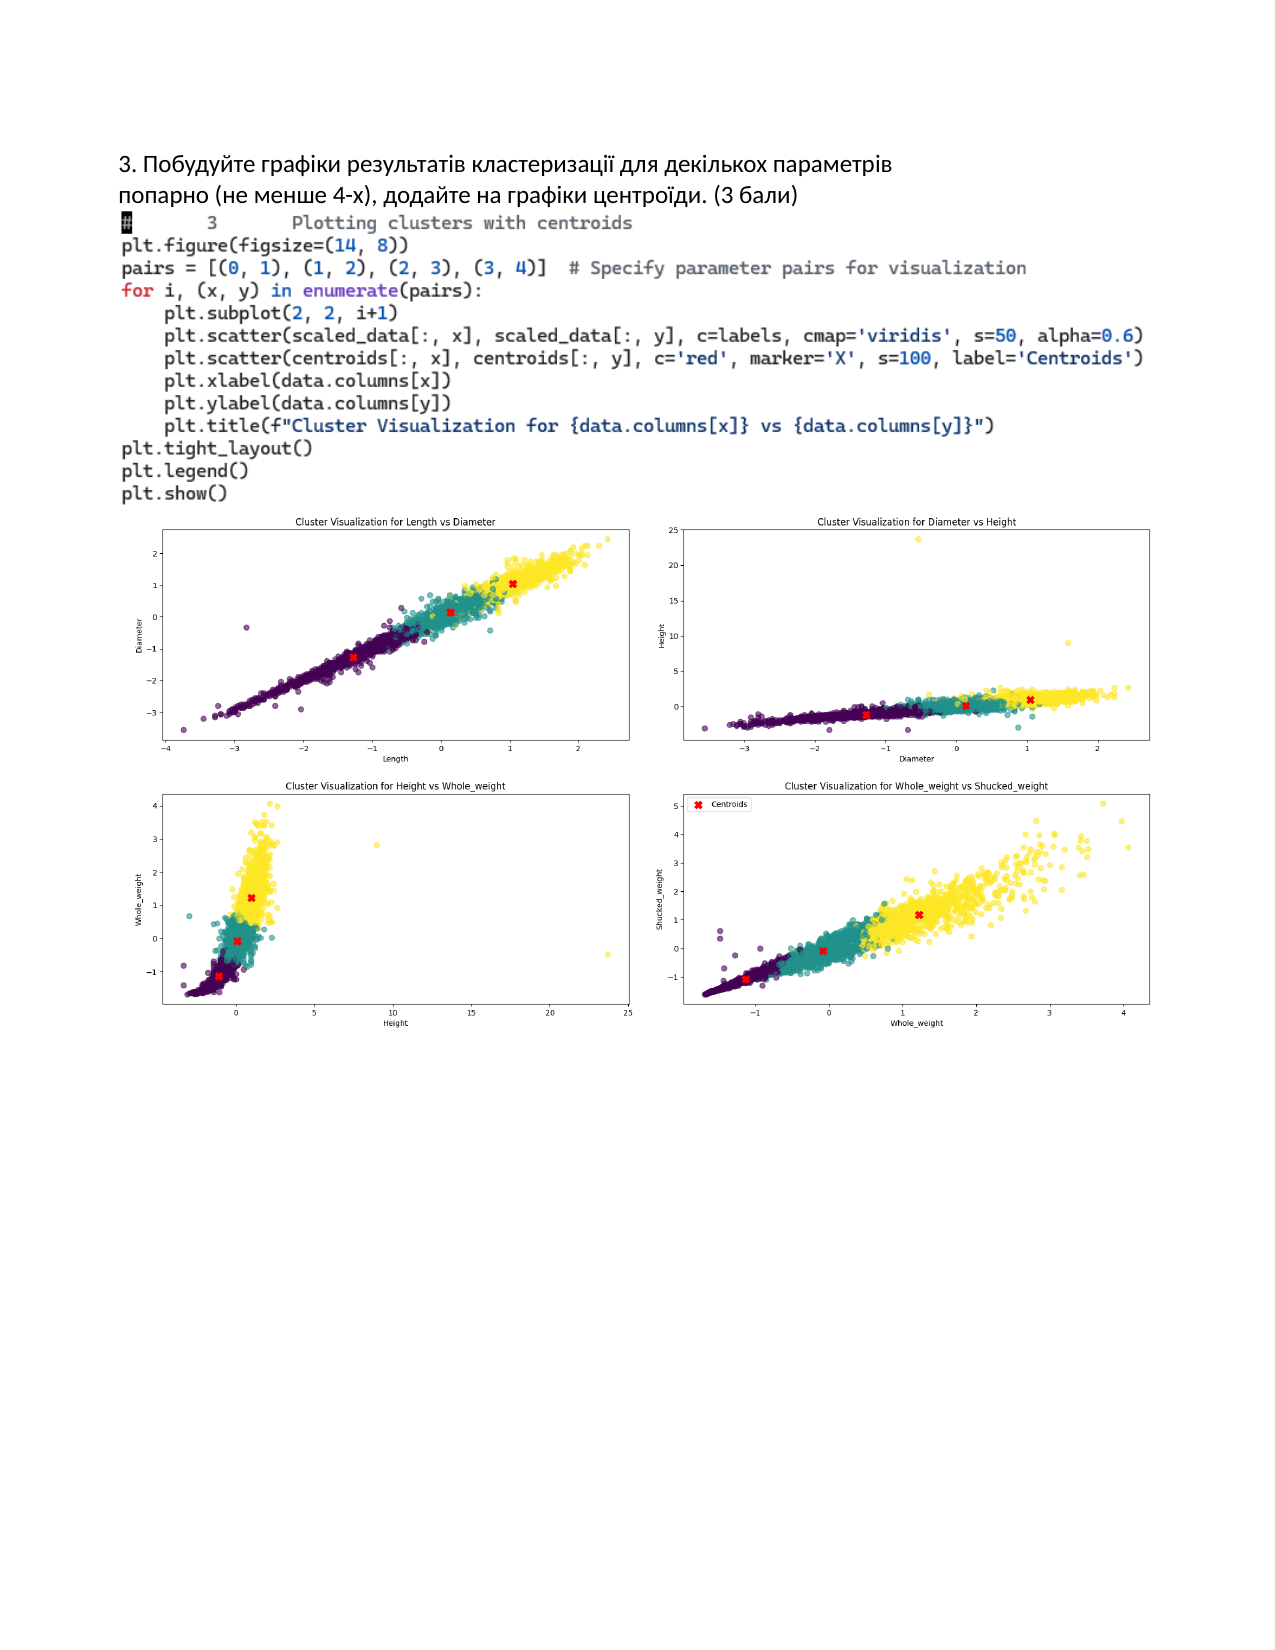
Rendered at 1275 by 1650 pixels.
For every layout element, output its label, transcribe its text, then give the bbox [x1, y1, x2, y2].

text попарно (не менше 4-х), додайте на графіки центроїди. (3 бали) [118, 179, 1157, 209]
text 3. Побудуйте графіки результатів кластеризації для декількох параметрів [118, 149, 1157, 179]
picture [118, 209, 1157, 1037]
